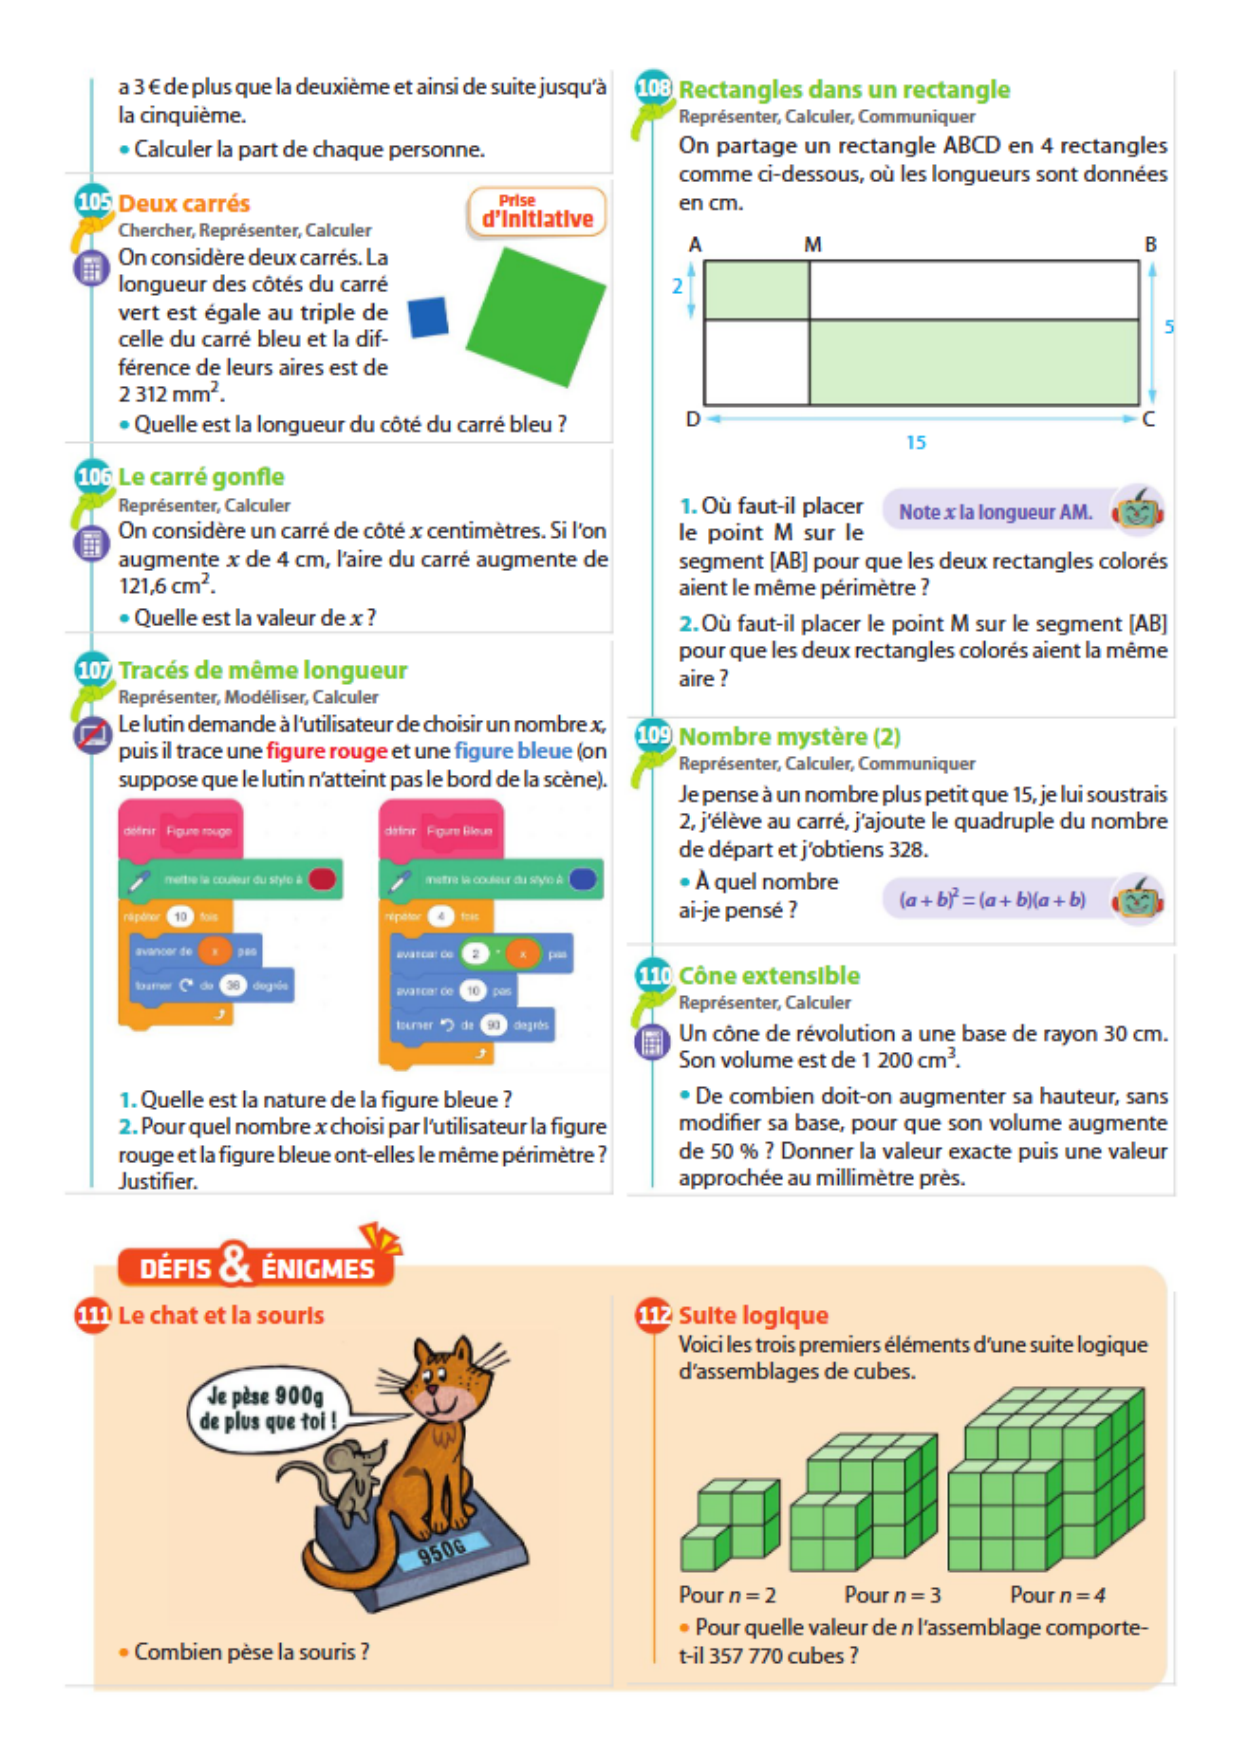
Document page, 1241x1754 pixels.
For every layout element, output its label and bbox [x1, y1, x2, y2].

picture [39, 34, 1191, 1700]
